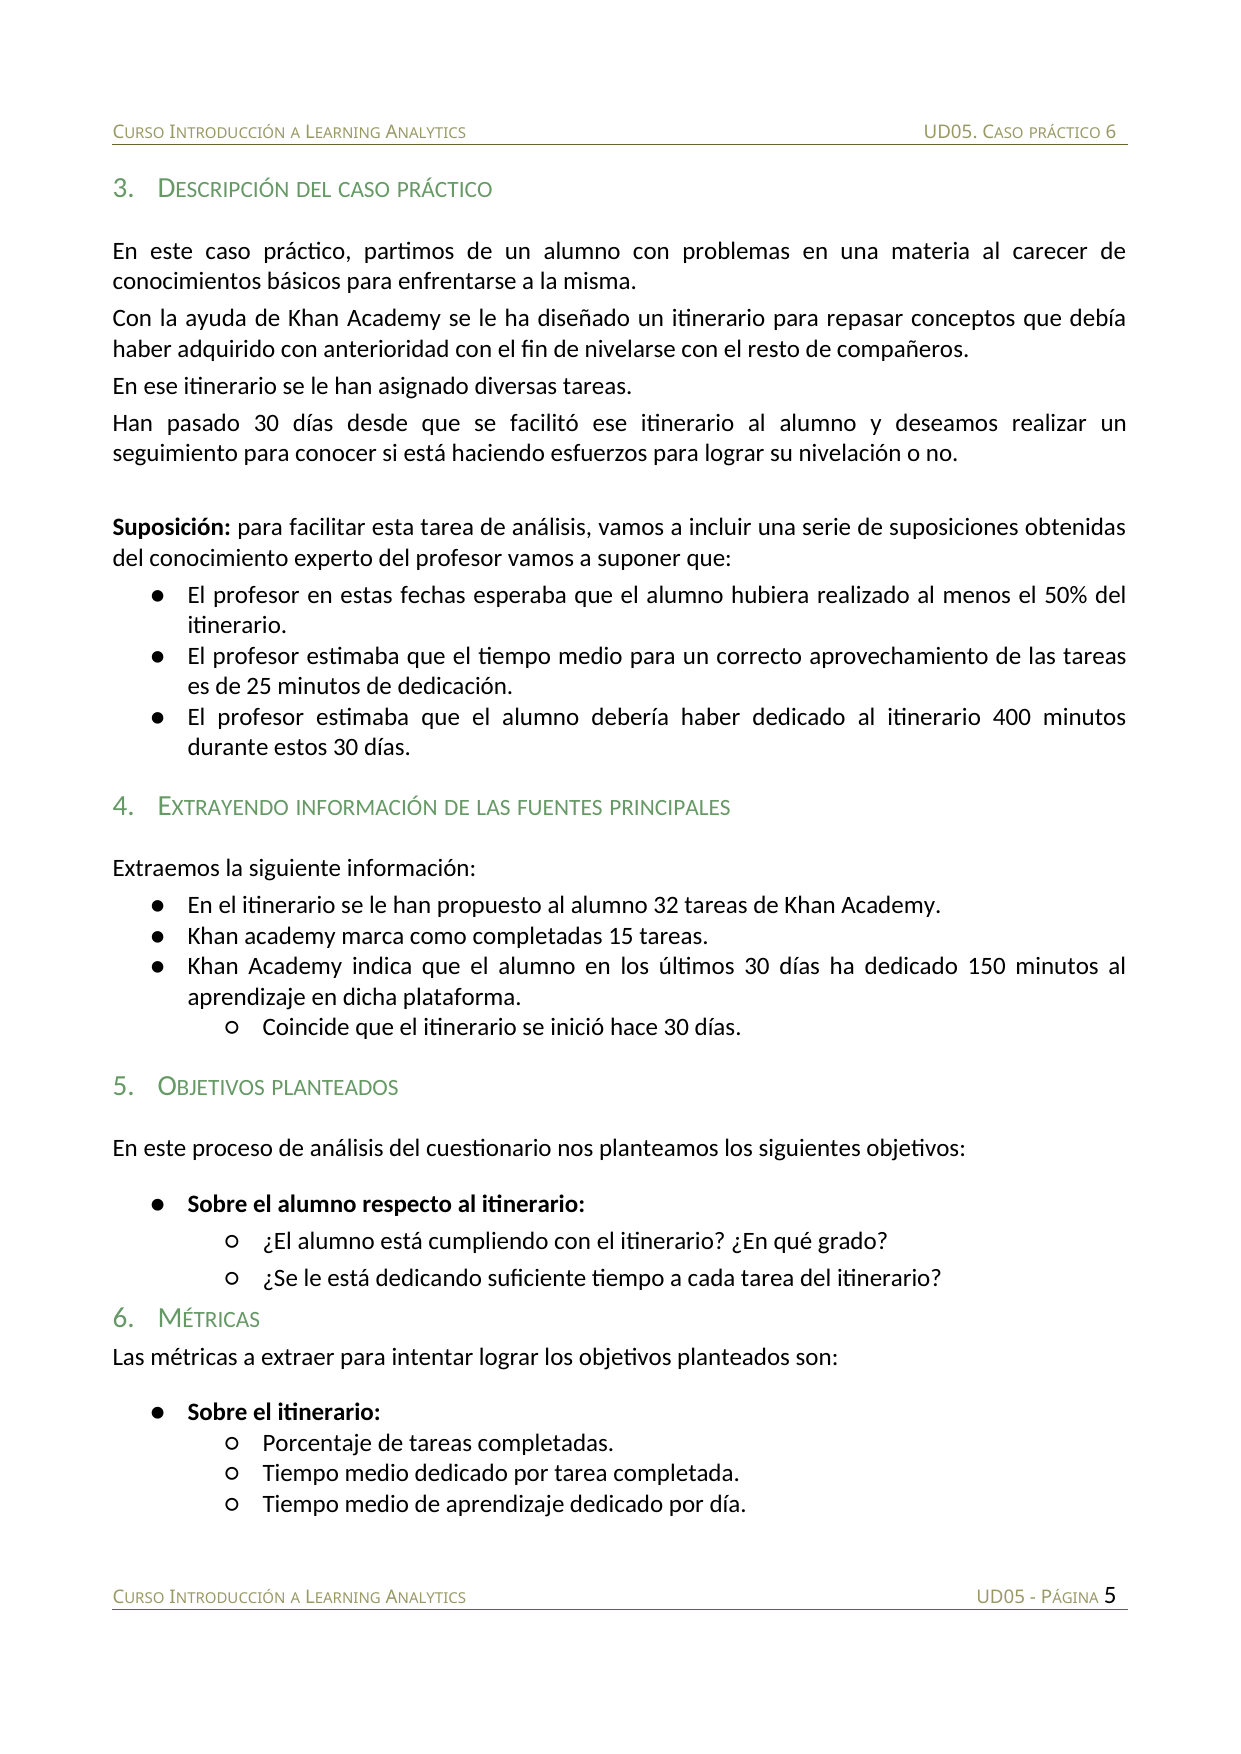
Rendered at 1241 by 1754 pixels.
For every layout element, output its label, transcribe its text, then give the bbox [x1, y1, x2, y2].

list ¿Se le está dedicando suficiente tiempo a cada tarea del itinerario? [225, 1262, 1128, 1292]
list Sobre el alumno respecto al itinerario: [150, 1188, 1128, 1218]
subtitle Descripción del caso práctico [112, 169, 1128, 205]
list Coincide que el itinerario se inició hace 30 días. [225, 1011, 1128, 1042]
text Extraemos la siguiente información: [112, 852, 1128, 883]
list Khan Academy indica que el alumno en los últimos 30 días ha dedicado 150 minutos al aprendizaje en dicha plataforma. [150, 950, 1128, 1011]
list ¿El alumno está cumpliendo con el itinerario? ¿En qué grado? [225, 1225, 1128, 1256]
list El profesor estimaba que el tiempo medio para un correcto aprovechamiento de las tareas es de 25 minutos de dedicación. [150, 640, 1128, 701]
list Sobre el itinerario: [150, 1397, 1128, 1427]
list Tiempo medio dedicado por tarea completada. [225, 1458, 1128, 1488]
text Suposición: para facilitar esta tarea de análisis, vamos a incluir una serie de suposiciones obtenidas del conocimiento experto del profesor vamos a suponer que: [112, 511, 1128, 572]
text En este proceso de análisis del cuestionario nos planteamos los siguientes objetivos: [112, 1132, 1128, 1163]
text En ese itinerario se le han asignado diversas tareas. [112, 370, 1128, 400]
list El profesor en estas fechas esperaba que el alumno hubiera realizado al menos el 50% del itinerario. [150, 579, 1128, 640]
list Khan academy marca como completadas 15 tareas. [150, 920, 1128, 950]
text Con la ayuda de Khan Academy se le ha diseñado un itinerario para repasar conceptos que debía haber adquirido con anterioridad con el fin de nivelarse con el resto de compañeros. [112, 302, 1128, 363]
list El profesor estimaba que el alumno debería haber dedicado al itinerario 400 minutos durante estos 30 días. [150, 701, 1128, 762]
text Han pasado 30 días desde que se facilitó ese itinerario al alumno y deseamos realizar un seguimiento para conocer si está haciendo esfuerzos para lograr su nivelación o no. [112, 407, 1128, 468]
subtitle Métricas [112, 1299, 1128, 1334]
text En este caso práctico, partimos de un alumno con problemas en una materia al carecer de conocimientos básicos para enfrentarse a la misma. [112, 235, 1128, 296]
list Tiempo medio de aprendizaje dedicado por día. [225, 1488, 1128, 1519]
list En el itinerario se le han propuesto al alumno 32 tareas de Khan Academy. [150, 889, 1128, 920]
text Las métricas a extraer para intentar lograr los objetivos planteados son: [112, 1341, 1128, 1372]
subtitle Extrayendo información de las fuentes principales [112, 787, 1128, 822]
list Porcentaje de tareas completadas. [225, 1427, 1128, 1458]
subtitle Objetivos planteados [112, 1067, 1128, 1102]
